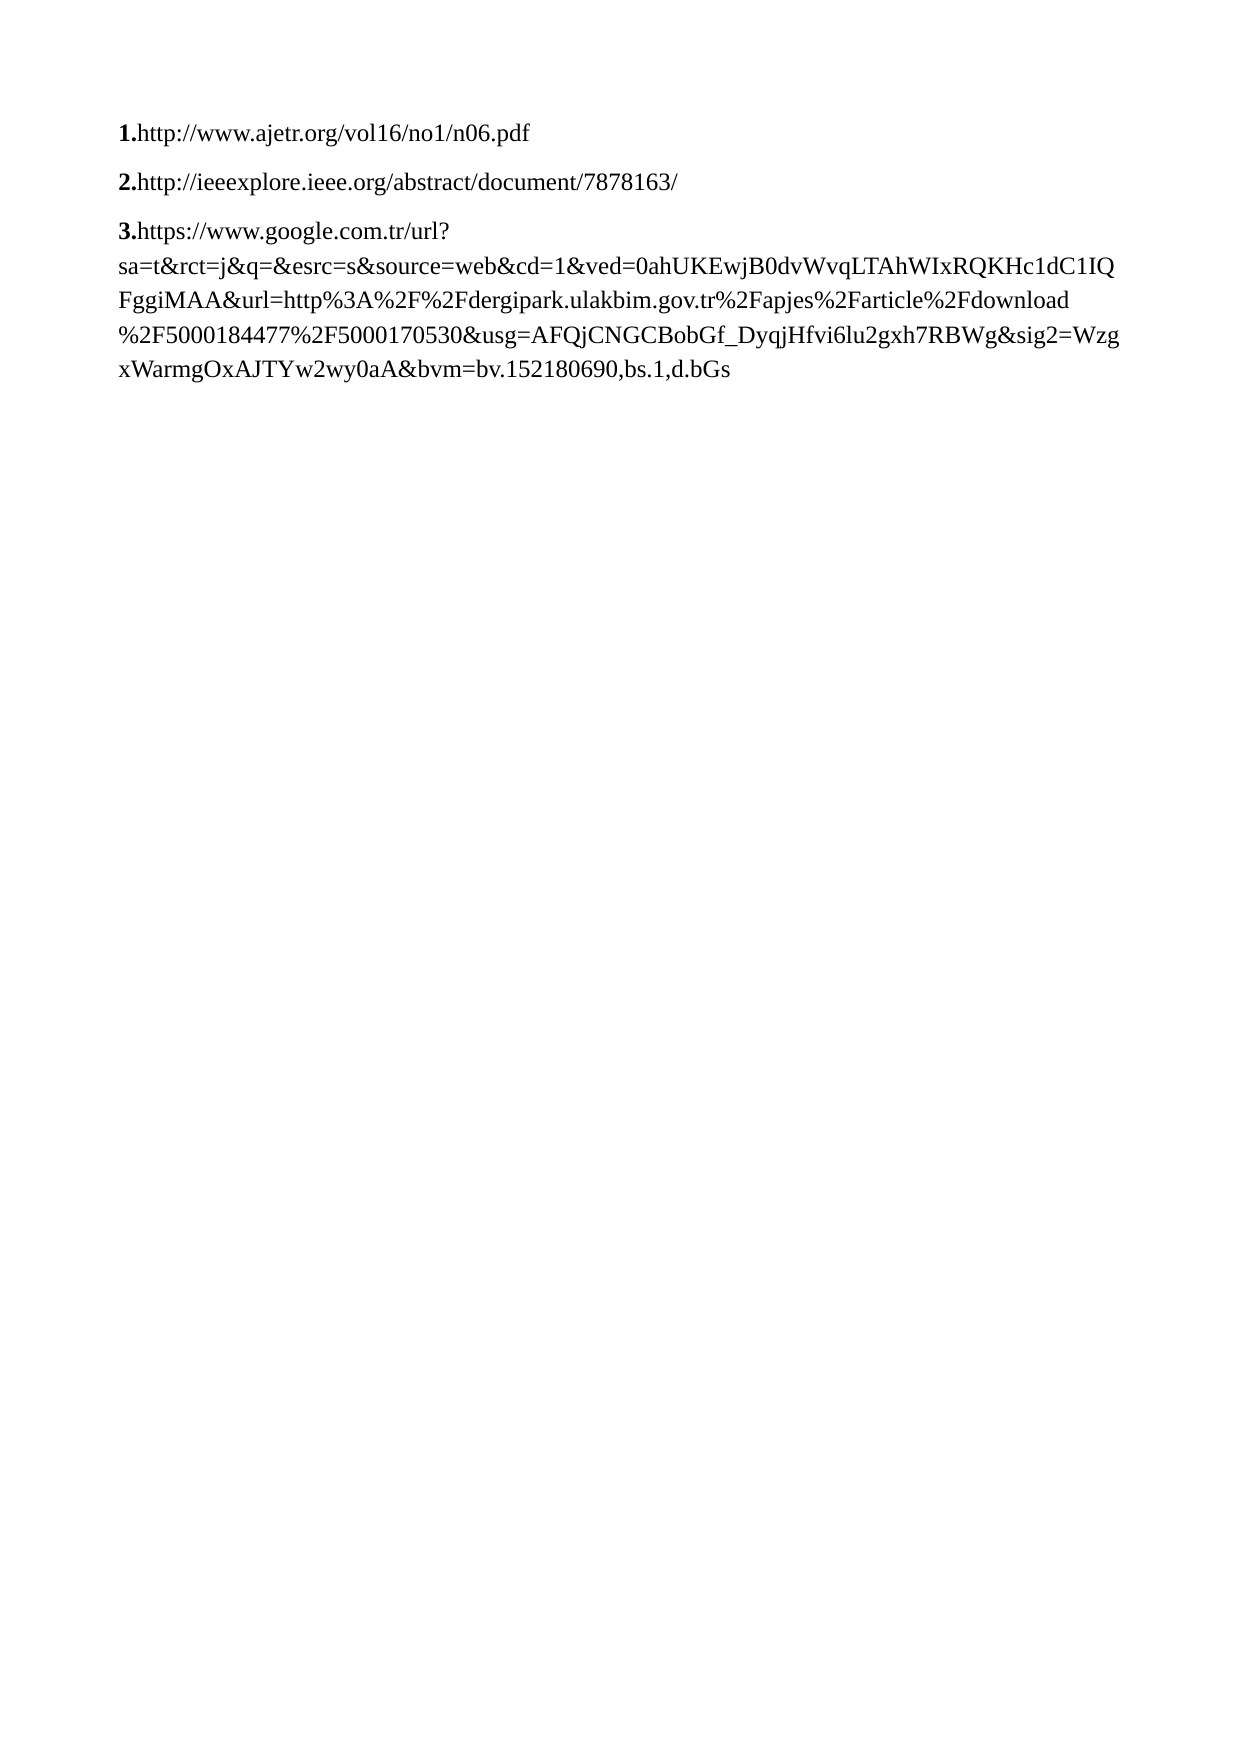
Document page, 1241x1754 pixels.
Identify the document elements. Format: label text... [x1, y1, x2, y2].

text 1.http://www.ajetr.org/vol16/no1/n06.pdf [118, 118, 1122, 147]
text 3.https://www.google.com.tr/url?sa=t&rct=j&q=&esrc=s&source=web&cd=1&ved=0ahUKEwjB0dvWvqLTAhWIxRQKHc1dC1IQFggiMAA&url=http%3A%2F%2Fdergipark.ulakbim.gov.tr%2Fapjes%2Farticle%2Fdownload%2F5000184477%2F5000170530&usg=AFQjCNGCBobGf_DyqjHfvi6lu2gxh7RBWg&sig2=WzgxWarmgOxAJTYw2wy0aA&bvm=bv.152180690,bs.1,d.bGs [118, 216, 1122, 383]
text 2.http://ieeexplore.ieee.org/abstract/document/7878163/ [118, 167, 1122, 196]
